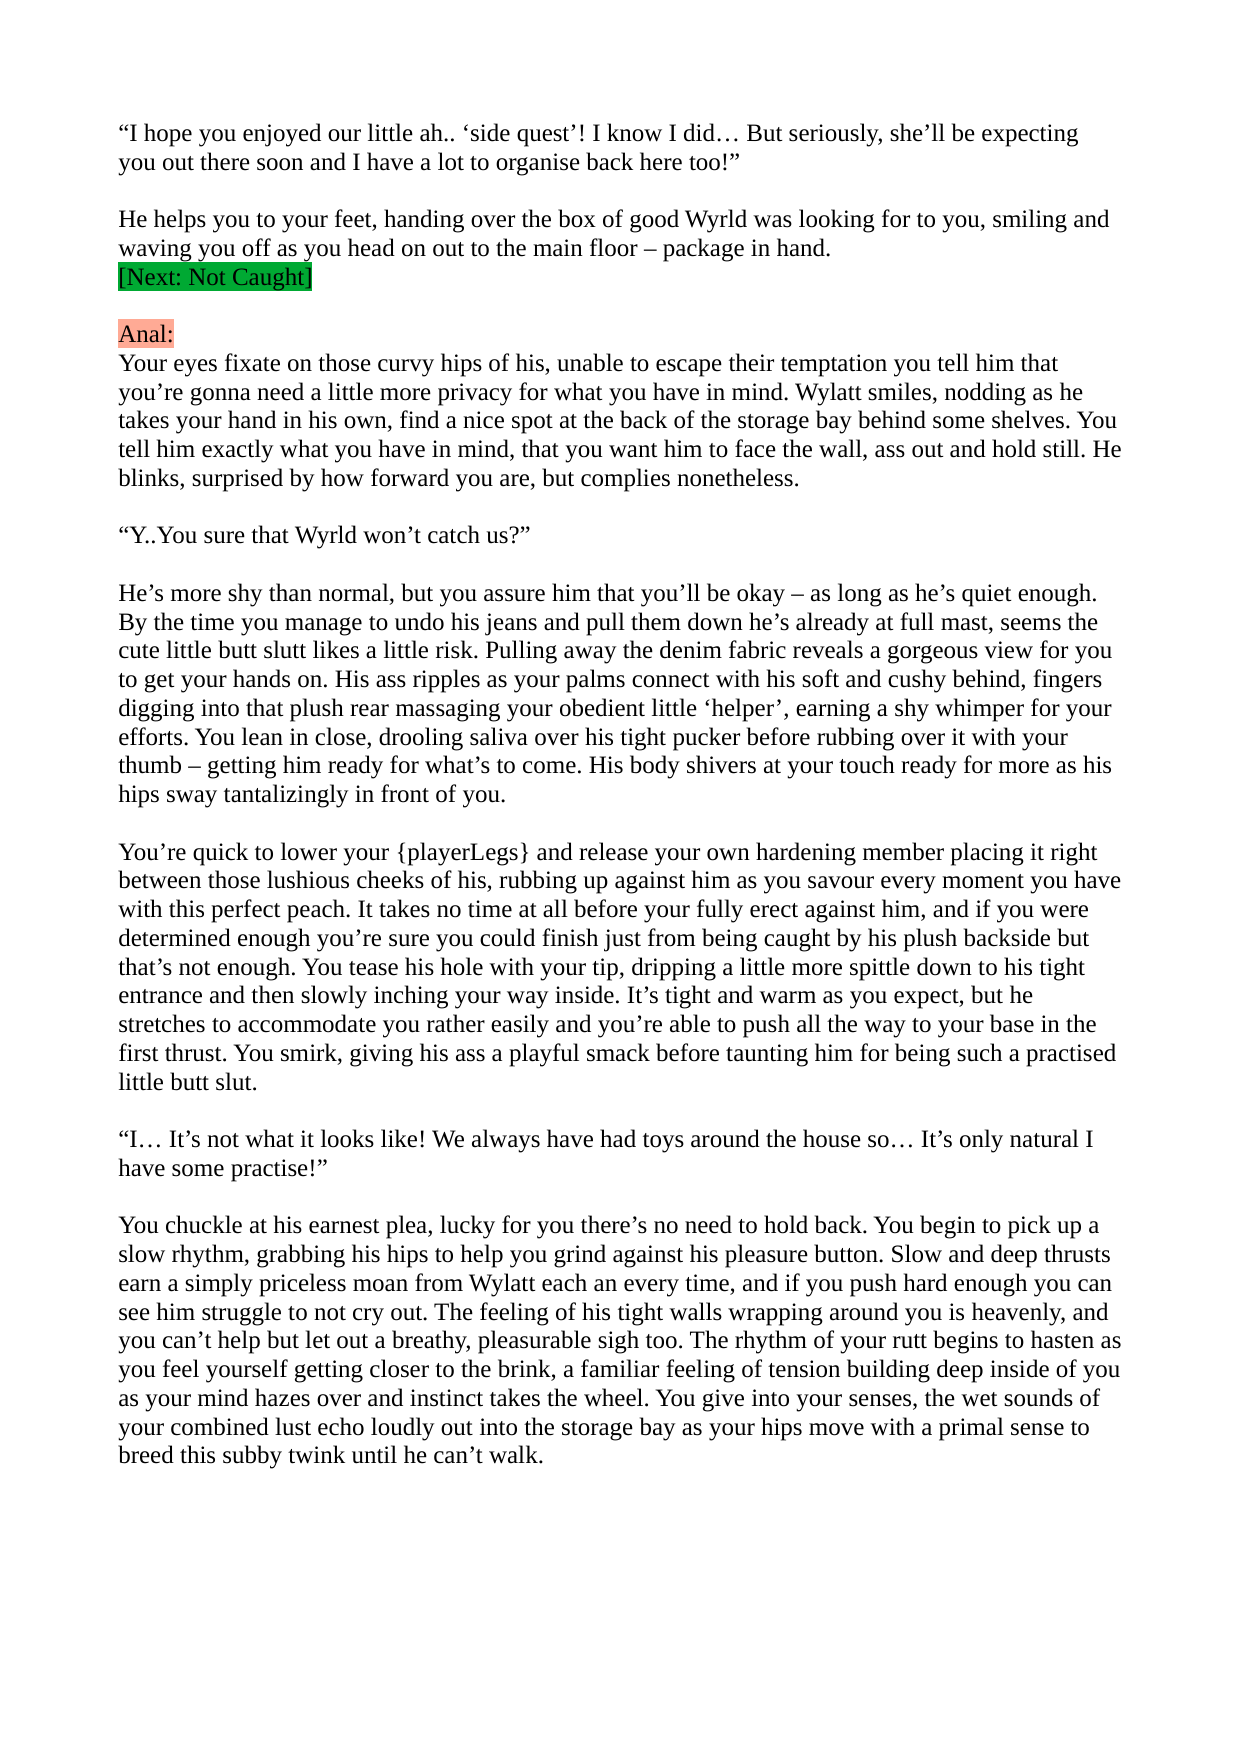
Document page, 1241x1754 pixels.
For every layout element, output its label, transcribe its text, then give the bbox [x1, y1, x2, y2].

text You’re quick to lower your {playerLegs} and release your own hardening member placing it right between those lushious cheeks of his, rubbing up against him as you savour every moment you have with this perfect peach. It takes no time at all before your fully erect against him, and if you were determined enough you’re sure you could finish just from being caught by his plush backside but that’s not enough. You tease his hole with your tip, dripping a little more spittle down to his tight entrance and then slowly inching your way inside. It’s tight and warm as you expect, but he stretches to accommodate you rather easily and you’re able to push all the way to your base in the first thrust. You smirk, giving his ass a playful smack before taunting him for being such a practised little butt slut. [118, 837, 1122, 1096]
text “I… It’s not what it looks like! We always have had toys around the house so… It’s only natural I have some practise!” You chuckle at his earnest plea, lucky for you there’s no need to hold back. You begin to pick up a slow rhythm, grabbing his hips to help you grind against his pleasure button. Slow and deep thrusts earn a simply priceless moan from Wylatt each an every time, and if you push hard enough you can see him struggle to not cry out. The feeling of his tight walls wrapping around you is heavenly, and you can’t help but let out a breathy, pleasurable sigh too. The rhythm of your rutt begins to hasten as you feel yourself getting closer to the brink, a familiar feeling of tension building deep inside of you as your mind hazes over and instinct takes the wheel. You give into your senses, the wet sounds of your combined lust echo loudly out into the storage bay as your hips move with a primal sense to breed this subby twink until he can’t walk. [118, 1124, 1122, 1469]
text [Next: Not Caught] [118, 262, 1122, 291]
text Your eyes fixate on those curvy hips of his, unable to escape their temptation you tell him that you’re gonna need a little more privacy for what you have in mind. Wylatt smiles, nodding as he takes your hand in his own, find a nice spot at the back of the storage bay behind some shelves. You tell him exactly what you have in mind, that you want him to face the wall, ass out and hold still. He blinks, surprised by how forward you are, but complies nonetheless. [118, 348, 1122, 492]
text “Y..You sure that Wyrld won’t catch us?” He’s more shy than normal, but you assure him that you’ll be okay – as long as he’s quiet enough. By the time you manage to undo his jeans and pull them down he’s already at full mast, seems the cute little butt slutt likes a little risk. Pulling away the denim fabric reveals a gorgeous view for you to get your hands on. His ass ripples as your palms connect with his soft and cushy behind, fingers digging into that plush rear massaging your obedient little ‘helper’, earning a shy whimper for your efforts. You lean in close, drooling saliva over his tight pucker before rubbing over it with your thumb – getting him ready for what’s to come. His body shivers at your touch ready for more as his hips sway tantalizingly in front of you. [118, 492, 1122, 808]
text Anal: [118, 319, 1122, 348]
text “I hope you enjoyed our little ah.. ‘side quest’! I know I did… But seriously, she’ll be expecting you out there soon and I have a lot to organise back here too!” He helps you to your feet, handing over the box of good Wyrld was looking for to you, smiling and waving you off as you head on out to the main floor – package in hand. [118, 118, 1122, 262]
